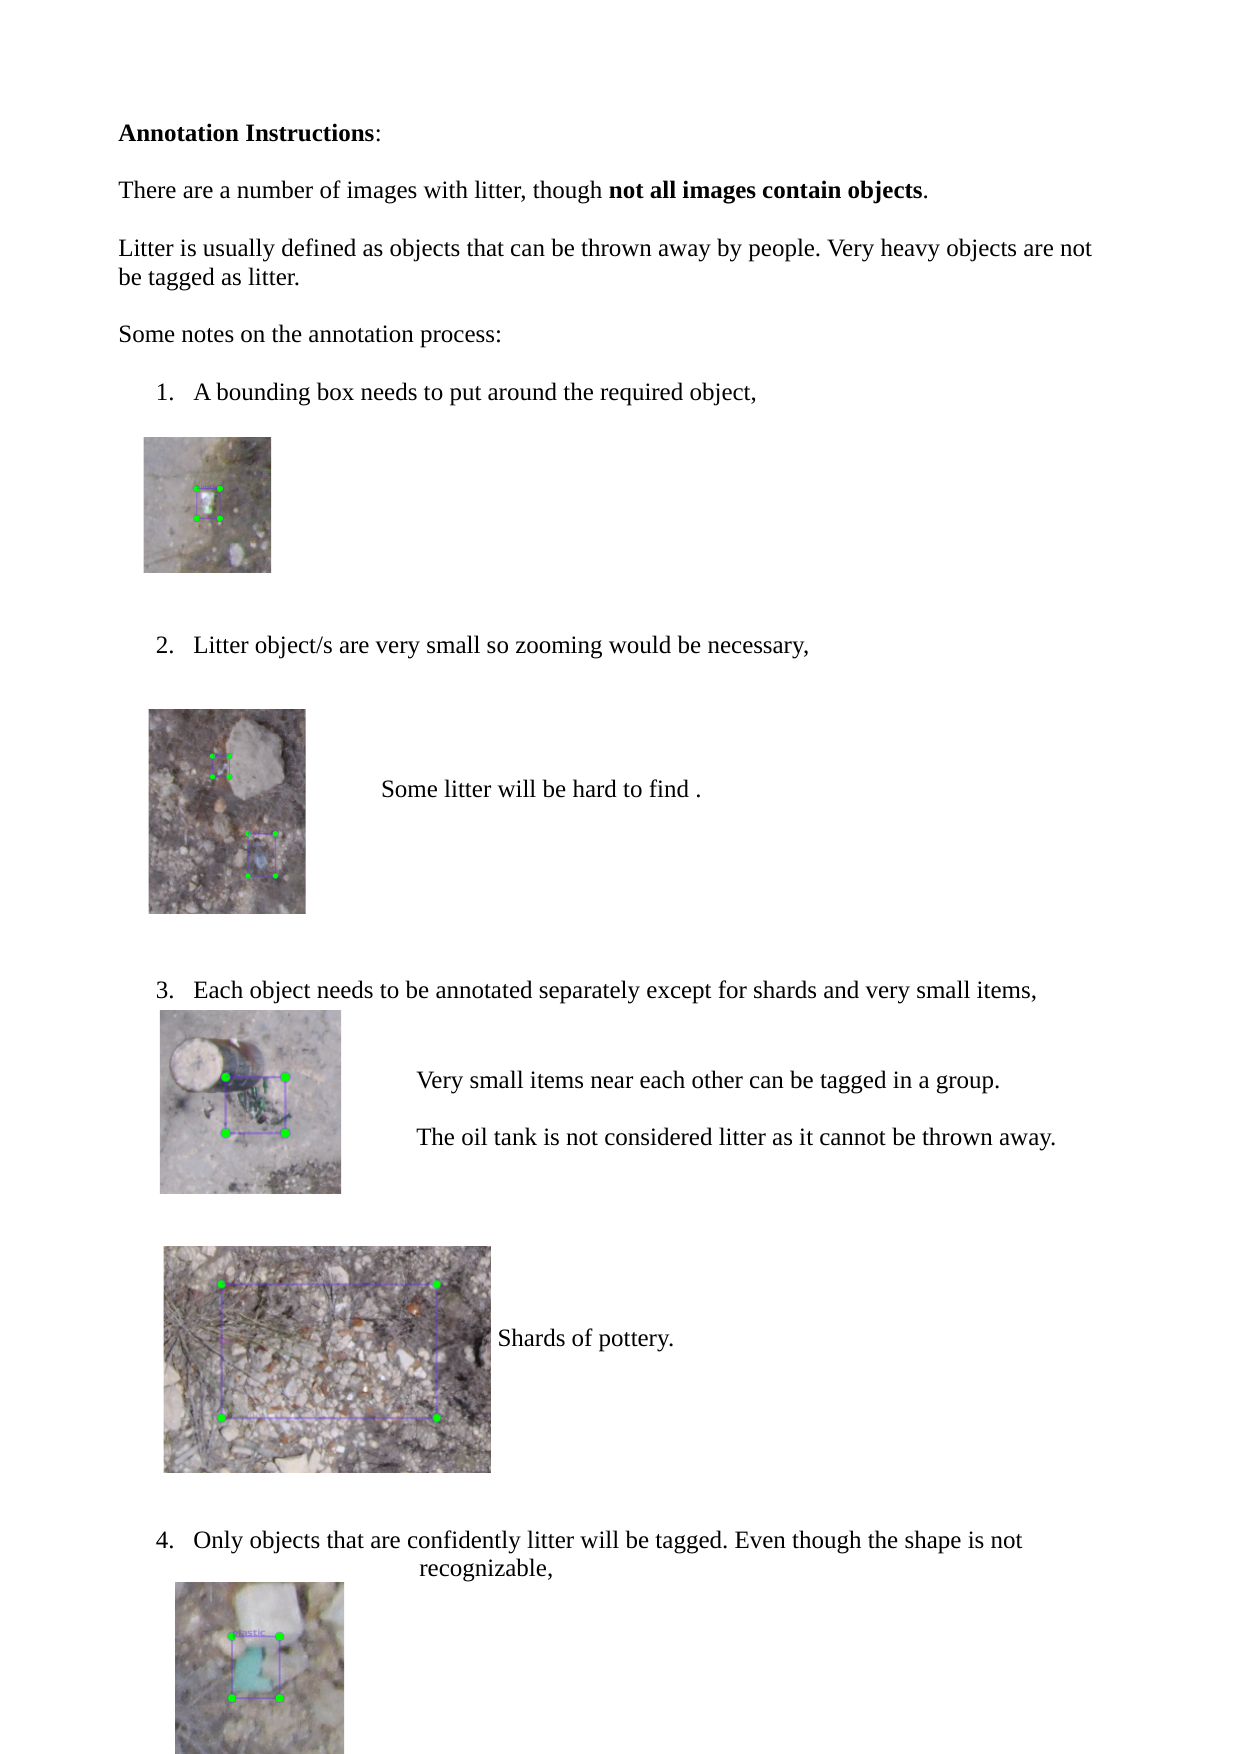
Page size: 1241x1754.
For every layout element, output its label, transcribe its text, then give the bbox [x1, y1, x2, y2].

picture [163, 1246, 491, 1473]
picture [148, 709, 306, 914]
text Annotation Instructions: [118, 118, 1122, 147]
text [118, 1323, 163, 1352]
picture [143, 437, 272, 573]
list Some litter will be hard to find . [306, 774, 1122, 803]
text There are a number of images with litter, though not all images contain objects. [118, 176, 1122, 204]
list Only objects that are confidently litter will be tagged. Even though the shape is not recognizable, [156, 1525, 1122, 1582]
text Litter is usually defined as objects that can be thrown away by people. Very heavy objects are not be tagged as litter. [118, 233, 1122, 291]
list Each object needs to be annotated separately except for shards and very small items, [156, 975, 1122, 1004]
list A bounding box needs to put around the required object, [156, 377, 1122, 406]
picture [175, 1582, 345, 1754]
text Shards of pottery. [491, 1323, 1122, 1352]
list Very small items near each other can be tagged in a group. [342, 1065, 1122, 1093]
picture [159, 1010, 342, 1194]
list Litter object/s are very small so zooming would be necessary, [156, 630, 1122, 659]
list The oil tank is not considered litter as it cannot be thrown away. [342, 1122, 1122, 1151]
text Some notes on the annotation process: [118, 319, 1122, 348]
